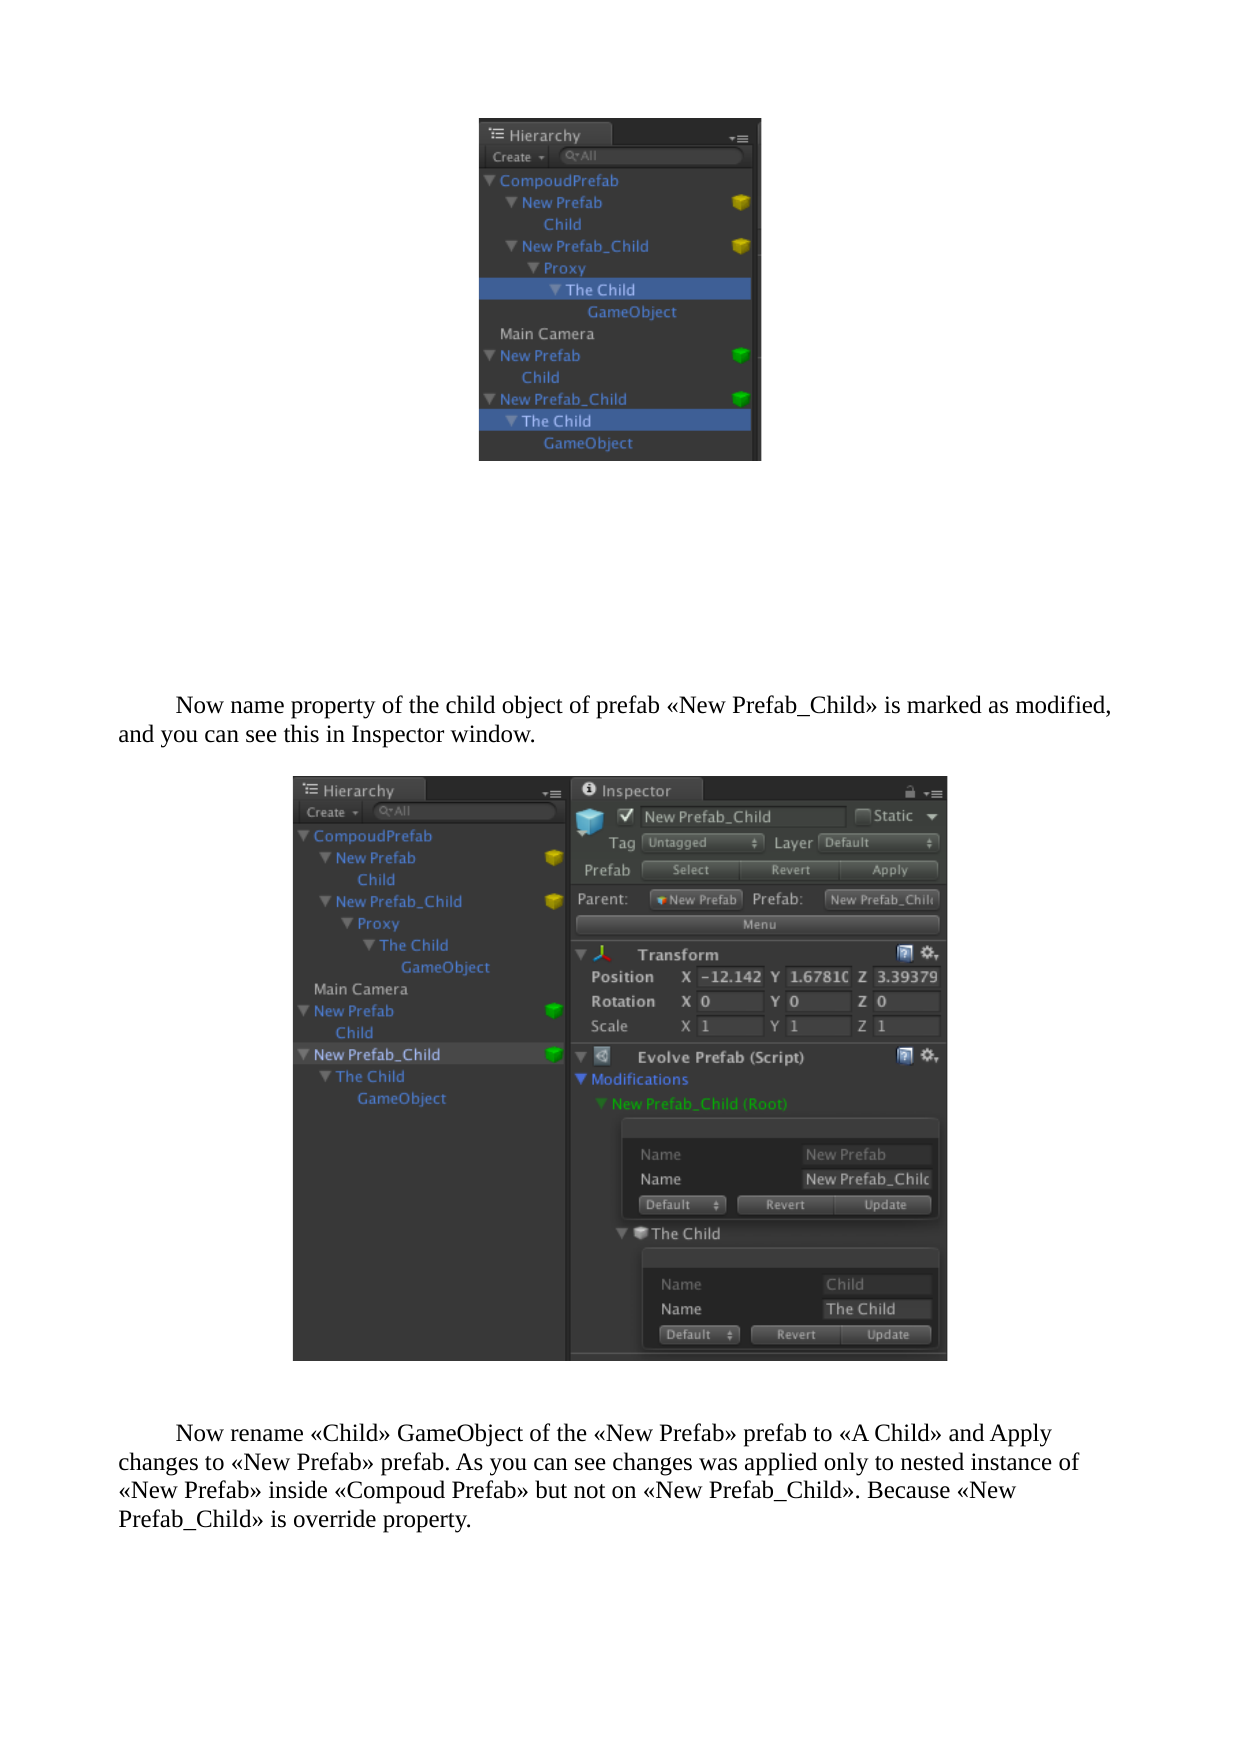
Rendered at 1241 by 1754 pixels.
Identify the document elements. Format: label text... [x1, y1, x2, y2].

picture [478, 118, 762, 461]
text Now name property of the child object of prefab «New Prefab_Child» is marked as modified, and you can see this in Inspector window. [118, 690, 1122, 748]
picture [292, 776, 948, 1361]
text Now rename «Child» GameObject of the «New Prefab» prefab to «A Child» and Apply changes to «New Prefab» prefab. As you can see changes was applied only to nested instance of «New Prefab» inside «Compoud Prefab» but not on «New Prefab_Child». Because «New Prefab_Child» is override property. [118, 1418, 1122, 1533]
